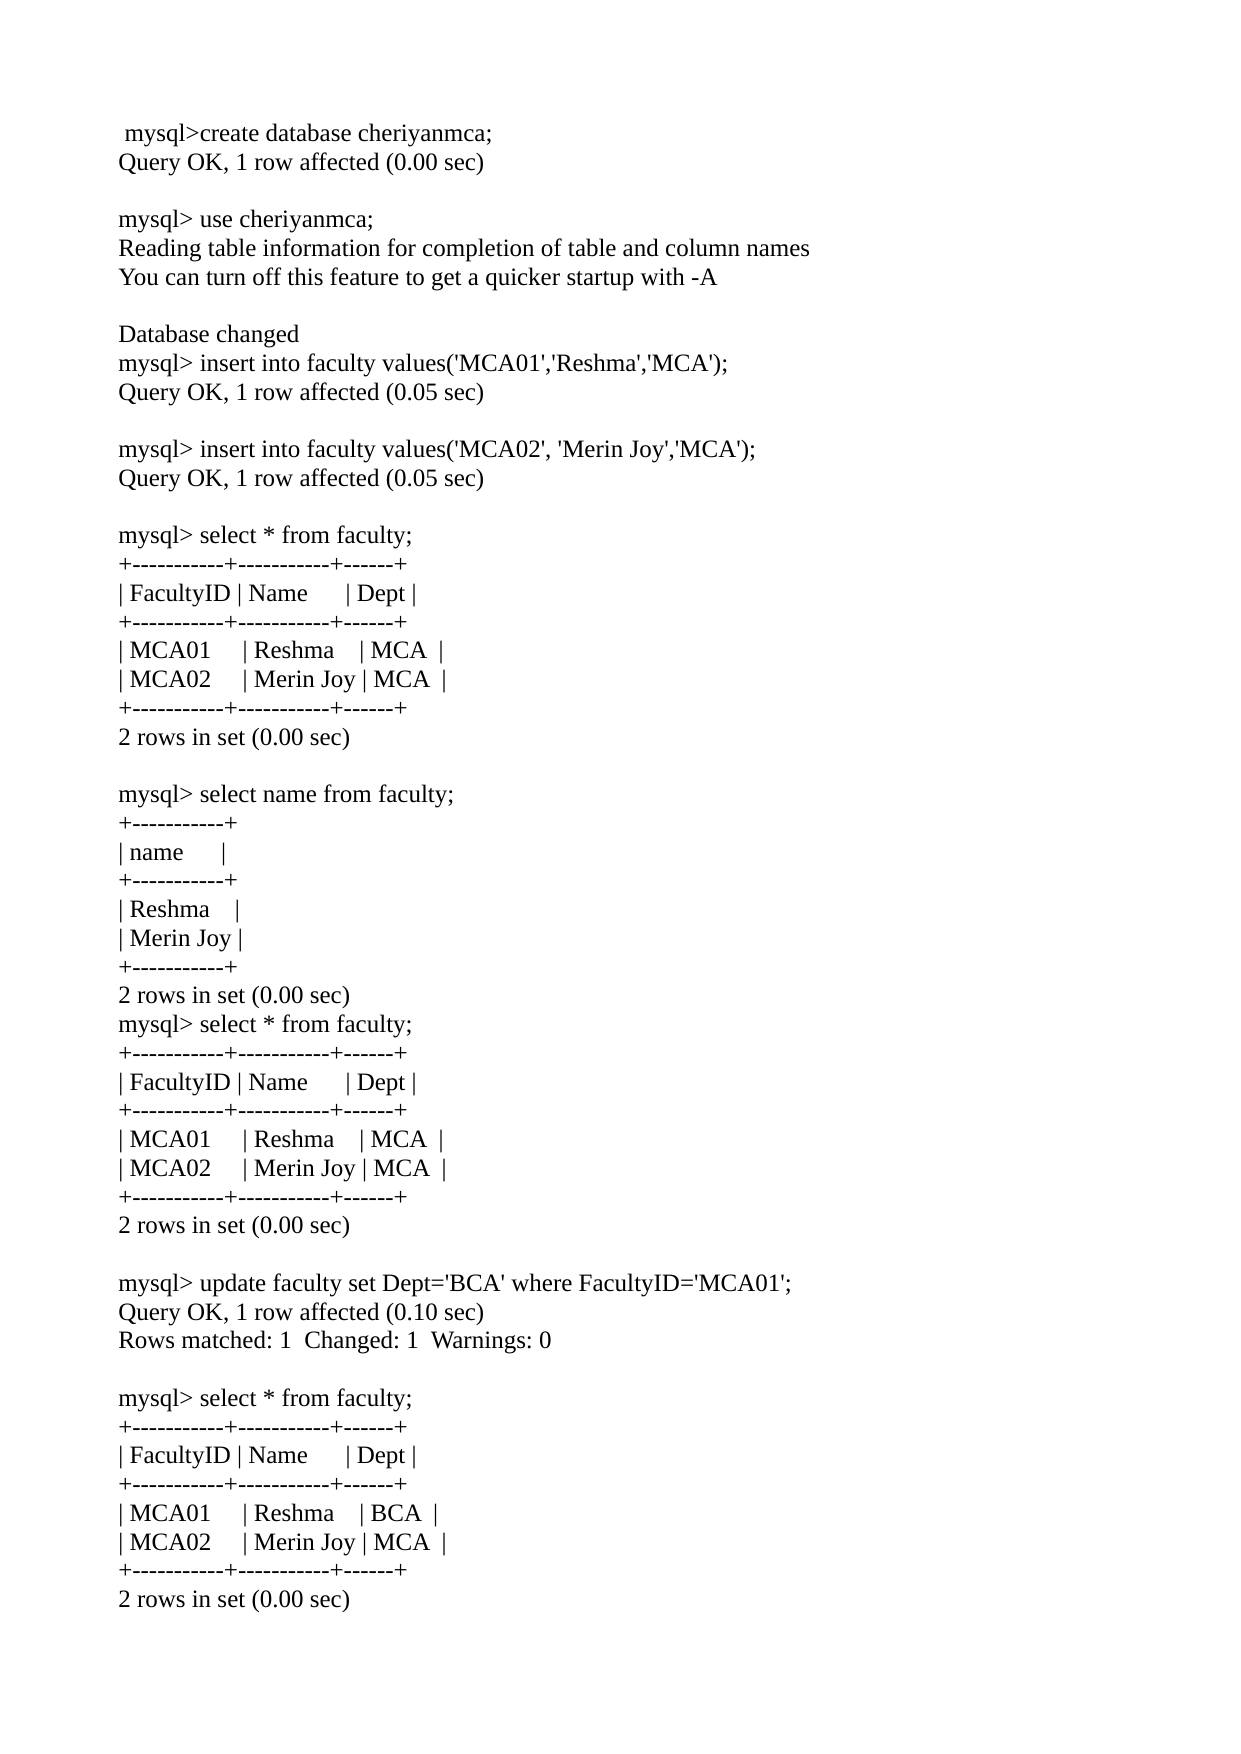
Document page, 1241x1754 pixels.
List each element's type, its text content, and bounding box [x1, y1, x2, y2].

text Rows matched: 1 Changed: 1 Warnings: 0 [118, 1326, 1122, 1354]
text mysql> select * from faculty; [118, 1383, 1122, 1412]
text mysql> update faculty set Dept='BCA' where FacultyID='MCA01'; [118, 1268, 1122, 1297]
text +-----------+-----------+------+ [118, 693, 1122, 722]
text 2 rows in set (0.00 sec) [118, 1211, 1122, 1239]
text +-----------+ [118, 808, 1122, 837]
text | name | [118, 837, 1122, 866]
text mysql> insert into faculty values('MCA01','Reshma','MCA'); [118, 348, 1122, 377]
text | MCA01 | Reshma | BCA | [118, 1498, 1122, 1527]
text mysql> insert into faculty values('MCA02', 'Merin Joy','MCA'); [118, 434, 1122, 463]
text mysql> select name from faculty; [118, 779, 1122, 808]
text +-----------+-----------+------+ [118, 1469, 1122, 1498]
text | FacultyID | Name | Dept | [118, 578, 1122, 607]
text | MCA01 | Reshma | MCA | [118, 1124, 1122, 1153]
text mysql>create database cheriyanmca; [118, 118, 1122, 147]
text 2 rows in set (0.00 sec) [118, 981, 1122, 1009]
text Reading table information for completion of table and column names [118, 233, 1122, 262]
text 2 rows in set (0.00 sec) [118, 1584, 1122, 1613]
text mysql> select * from faculty; [118, 1009, 1122, 1038]
text | MCA02 | Merin Joy | MCA | [118, 664, 1122, 693]
text | MCA02 | Merin Joy | MCA | [118, 1527, 1122, 1556]
text | MCA02 | Merin Joy | MCA | [118, 1153, 1122, 1182]
text Query OK, 1 row affected (0.00 sec) [118, 147, 1122, 176]
text | MCA01 | Reshma | MCA | [118, 636, 1122, 664]
text +-----------+-----------+------+ [118, 607, 1122, 636]
text mysql> select * from faculty; [118, 521, 1122, 549]
text 2 rows in set (0.00 sec) [118, 722, 1122, 751]
text | FacultyID | Name | Dept | [118, 1067, 1122, 1096]
text You can turn off this feature to get a quicker startup with -A [118, 262, 1122, 291]
text | Merin Joy | [118, 923, 1122, 952]
text mysql> use cheriyanmca; [118, 204, 1122, 233]
text +-----------+ [118, 866, 1122, 894]
text +-----------+-----------+------+ [118, 1556, 1122, 1584]
text Database changed [118, 319, 1122, 348]
text +-----------+-----------+------+ [118, 1182, 1122, 1211]
text Query OK, 1 row affected (0.10 sec) [118, 1297, 1122, 1326]
text Query OK, 1 row affected (0.05 sec) [118, 377, 1122, 406]
text +-----------+-----------+------+ [118, 1038, 1122, 1067]
text | Reshma | [118, 894, 1122, 923]
text +-----------+-----------+------+ [118, 549, 1122, 578]
text +-----------+ [118, 952, 1122, 981]
text +-----------+-----------+------+ [118, 1412, 1122, 1441]
text | FacultyID | Name | Dept | [118, 1441, 1122, 1469]
text Query OK, 1 row affected (0.05 sec) [118, 463, 1122, 492]
text +-----------+-----------+------+ [118, 1096, 1122, 1124]
